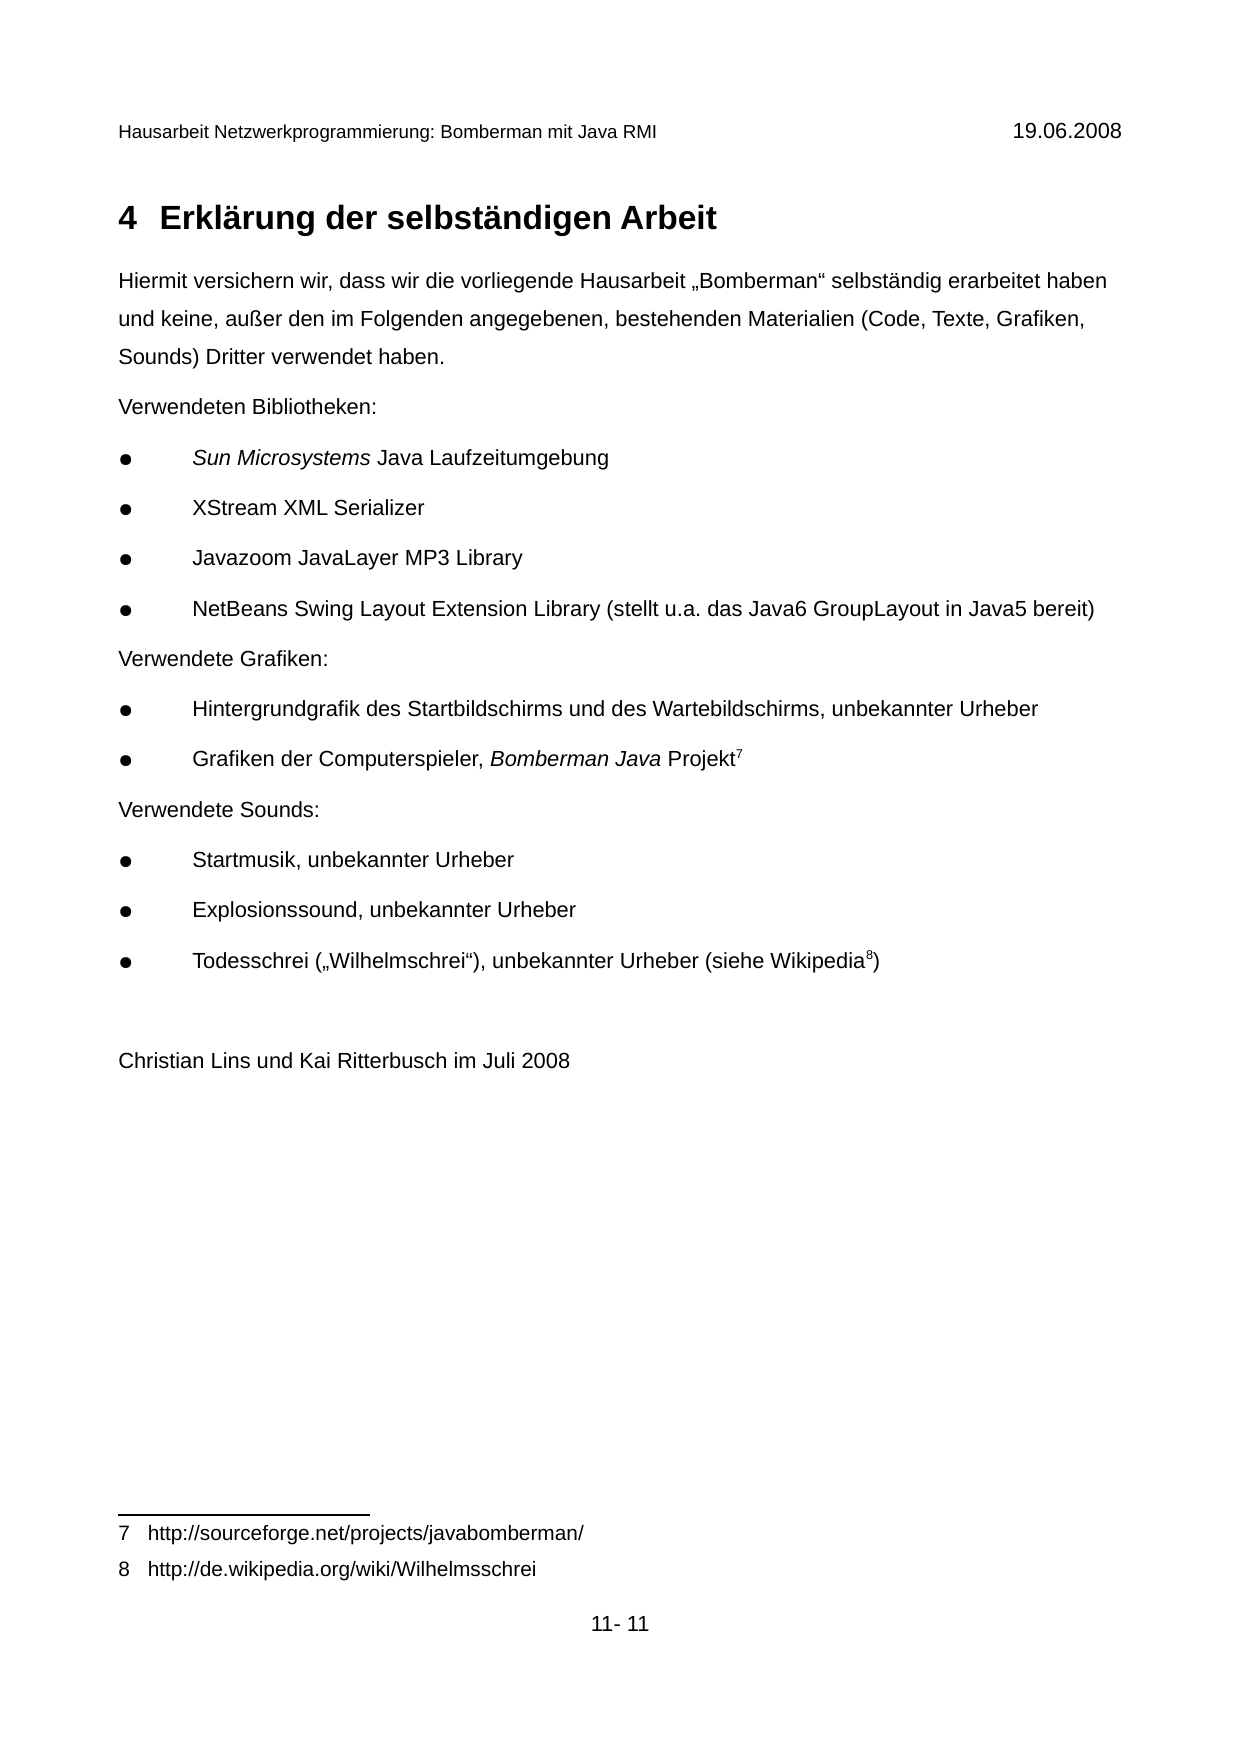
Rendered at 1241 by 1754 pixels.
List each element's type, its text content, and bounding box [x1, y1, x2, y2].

text Verwendete Sounds: [118, 797, 1122, 822]
text Hiermit versichern wir, dass wir die vorliegende Hausarbeit „Bomberman“ selbständig erarbeitet haben und keine, außer den im Folgenden angegebenen, bestehenden Materialien (Code, Texte, Grafiken, Sounds) Dritter verwendet haben. [118, 268, 1122, 369]
text Verwendeten Bibliotheken: [118, 394, 1122, 419]
subtitle Erklärung der selbständigen Arbeit [118, 198, 1122, 236]
list Sun Microsystems Java Laufzeitumgebung [118, 444, 1122, 470]
list Javazoom JavaLayer MP3 Library [118, 545, 1122, 570]
list http://sourceforge.net/projects/javabomberman/ [118, 1521, 1122, 1545]
text Christian Lins und Kai Ritterbusch im Juli 2008 [118, 1048, 1122, 1073]
list Startmusik, unbekannter Urheber [118, 847, 1122, 872]
list NetBeans Swing Layout Extension Library (stellt u.a. das Java6 GroupLayout in Java5 bereit) [118, 595, 1122, 621]
list Explosionssound, unbekannter Urheber [118, 897, 1122, 922]
list http://de.wikipedia.org/wiki/Wilhelmsschrei [118, 1557, 1122, 1581]
list Grafiken der Computerspieler, Bomberman Java Projekt [118, 746, 1122, 772]
text Verwendete Grafiken: [118, 646, 1122, 671]
list XStream XML Serializer [118, 495, 1122, 520]
list Hintergrundgrafik des Startbildschirms und des Wartebildschirms, unbekannter Urheber [118, 696, 1122, 721]
list Todesschrei („Wilhelmschrei“), unbekannter Urheber (siehe Wikipedia) [118, 948, 1122, 973]
